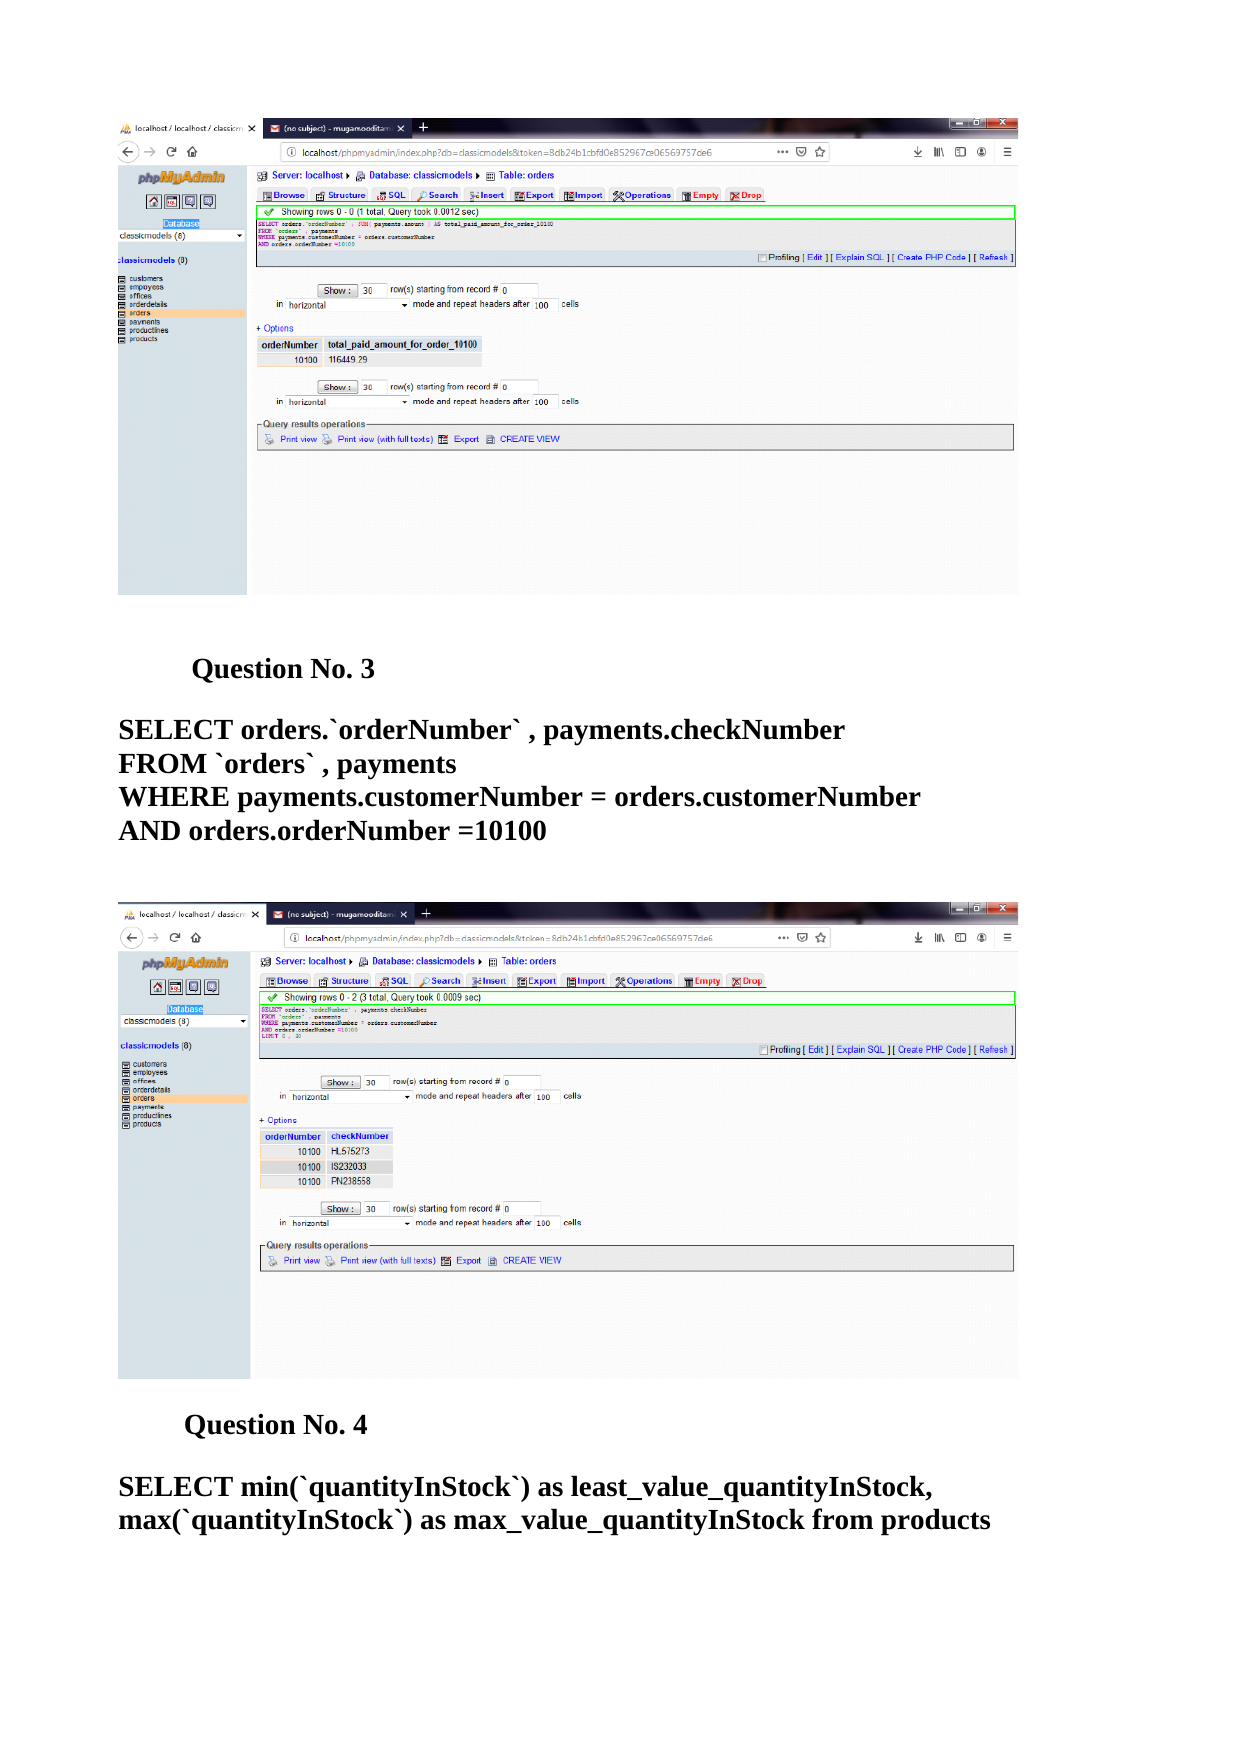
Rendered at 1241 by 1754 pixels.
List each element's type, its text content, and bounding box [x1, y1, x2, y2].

text SELECT orders.`orderNumber` , payments.checkNumber [118, 712, 1122, 746]
text WHERE payments.customerNumber = orders.customerNumber [118, 779, 1122, 813]
text SELECT min(`quantityInStock`) as least_value_quantityInStock, max(`quantityInStock`) as max_value_quantityInStock from products [118, 1469, 1122, 1536]
text AND orders.orderNumber =10100 [118, 813, 1122, 846]
text FROM `orders` , payments [118, 746, 1122, 779]
text Question No. 3 [118, 651, 1122, 684]
text Question No. 4 [118, 1407, 1122, 1441]
